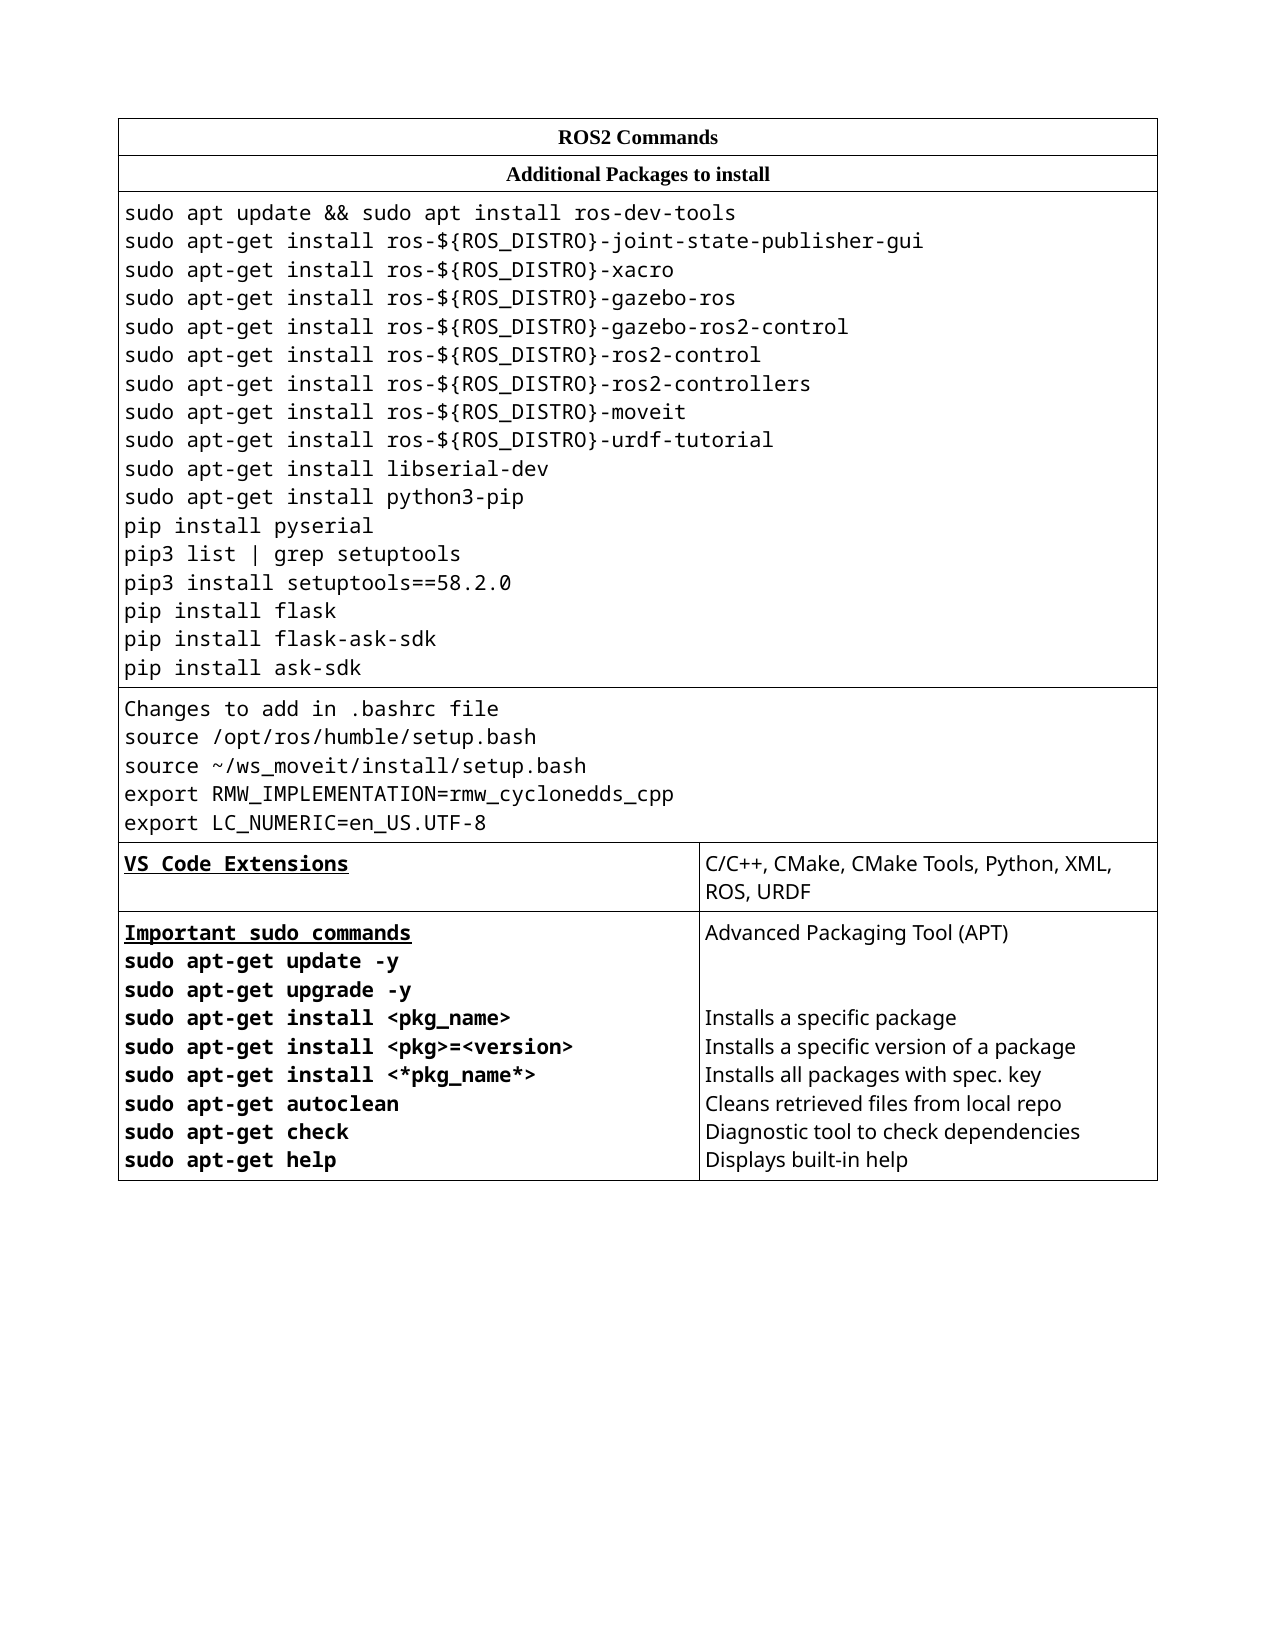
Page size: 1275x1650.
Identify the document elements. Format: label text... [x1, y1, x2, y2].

table_cell C/C++, CMake, CMake Tools, Python, XML, ROS, URDF [700, 843, 1157, 911]
table_header ROS2 Commands [119, 119, 1157, 155]
table_cell sudo apt update && sudo apt install ros-dev-tools sudo apt-get install ros-${ROS_DISTRO}-joint-state-publisher-gui sudo apt-get install ros-${ROS_DISTRO}-xacro sudo apt-get install ros-${ROS_DISTRO}-gazebo-ros sudo apt-get install ros-${ROS_DISTRO}-gazebo-ros2-control sudo apt-get install ros-${ROS_DISTRO}-ros2-control sudo apt-get install ros-${ROS_DISTRO}-ros2-controllers sudo apt-get install ros-${ROS_DISTRO}-moveit sudo apt-get install ros-${ROS_DISTRO}-urdf-tutorial sudo apt-get install libserial-dev sudo apt-get install python3-pip pip install pyserial pip3 list | grep setuptools pip3 install setuptools==58.2.0 pip install flask pip install flask-ask-sdk pip install ask-sdk [119, 192, 1157, 687]
table_cell VS Code Extensions [119, 843, 699, 911]
table_cell Important sudo commands sudo apt-get update -y sudo apt-get upgrade -y sudo apt-get install <pkg_name> sudo apt-get install <pkg>=<version> sudo apt-get install <*pkg_name*> sudo apt-get autoclean sudo apt-get check sudo apt-get help [119, 912, 699, 1180]
table_cell Changes to add in .bashrc file source /opt/ros/humble/setup.bash source ~/ws_moveit/install/setup.bash export RMW_IMPLEMENTATION=rmw_cyclonedds_cpp export LC_NUMERIC=en_US.UTF-8 [119, 688, 1157, 842]
table_cell Additional Packages to install [119, 156, 1157, 191]
table_cell Advanced Packaging Tool (APT) Installs a specific package Installs a specific version of a package Installs all packages with spec. key Cleans retrieved files from local repo Diagnostic tool to check dependencies Displays built-in help [700, 912, 1157, 1180]
